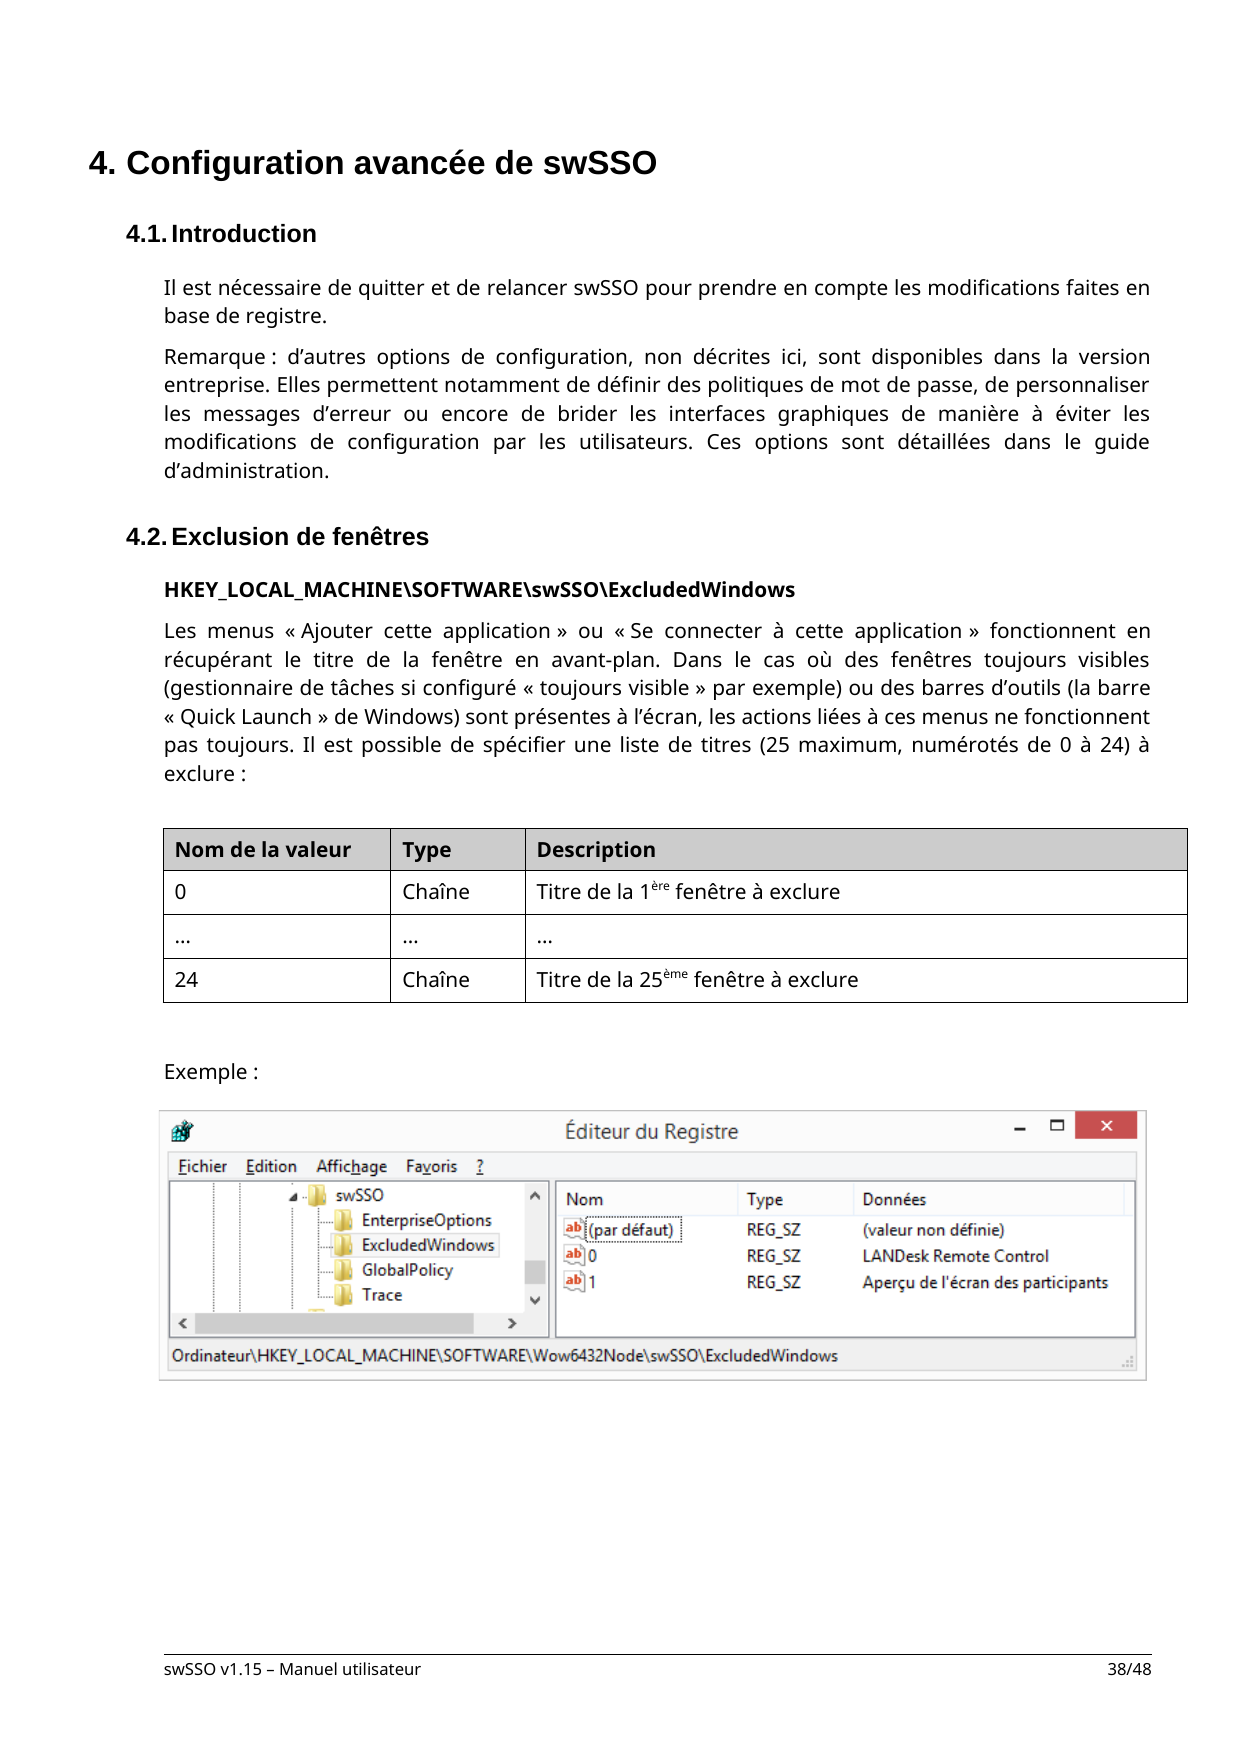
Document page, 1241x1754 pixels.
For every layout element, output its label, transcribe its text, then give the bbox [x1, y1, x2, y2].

table_cell Titre de la 25ème fenêtre à exclure [526, 959, 1187, 1002]
table_header Nom de la valeur [164, 829, 390, 870]
table_header Type [391, 829, 525, 870]
text Les menus « Ajouter cette application » ou « Se connecter à cette application » fonctionnent en récupérant le titre de la fenêtre en avant-plan. Dans le cas où des fenêtres toujours visibles (gestionnaire de tâches si configuré « toujours visible » par exemple) ou des barres d’outils (la barre « Quick Launch » de Windows) sont présentes à l’écran, les actions liées à ces menus ne fonctionnent pas toujours. Il est possible de spécifier une liste de titres (25 maximum, numérotés de 0 à 24) à exclure : [164, 617, 1152, 787]
table_cell … [391, 915, 525, 958]
subtitle Exclusion de fenêtres [126, 522, 1152, 551]
table_cell Chaîne [391, 871, 525, 914]
text HKEY_LOCAL_MACHINE\SOFTWARE\swSSO\ExcludedWindows [164, 576, 1152, 604]
table_cell Chaîne [391, 959, 525, 1002]
text Exemple : [164, 1057, 1152, 1085]
picture [158, 1110, 1147, 1381]
text Il est nécessaire de quitter et de relancer swSSO pour prendre en compte les modifications faites en base de registre. [164, 273, 1152, 330]
table_cell … [164, 915, 390, 958]
subtitle Introduction [126, 219, 1152, 248]
text Remarque : d’autres options de configuration, non décrites ici, sont disponibles dans la version entreprise. Elles permettent notamment de définir des politiques de mot de passe, de personnaliser les messages d’erreur ou encore de brider les interfaces graphiques de manière à éviter les modifications de configuration par les utilisateurs. Ces options sont détaillées dans le guide d’administration. [164, 342, 1152, 484]
table_cell Titre de la 1ère fenêtre à exclure [526, 871, 1187, 914]
table_cell 0 [164, 871, 390, 914]
table_cell 24 [164, 959, 390, 1002]
table_header Description [526, 829, 1187, 870]
subtitle Configuration avancée de swSSO [89, 143, 1152, 182]
table_cell … [526, 915, 1187, 958]
